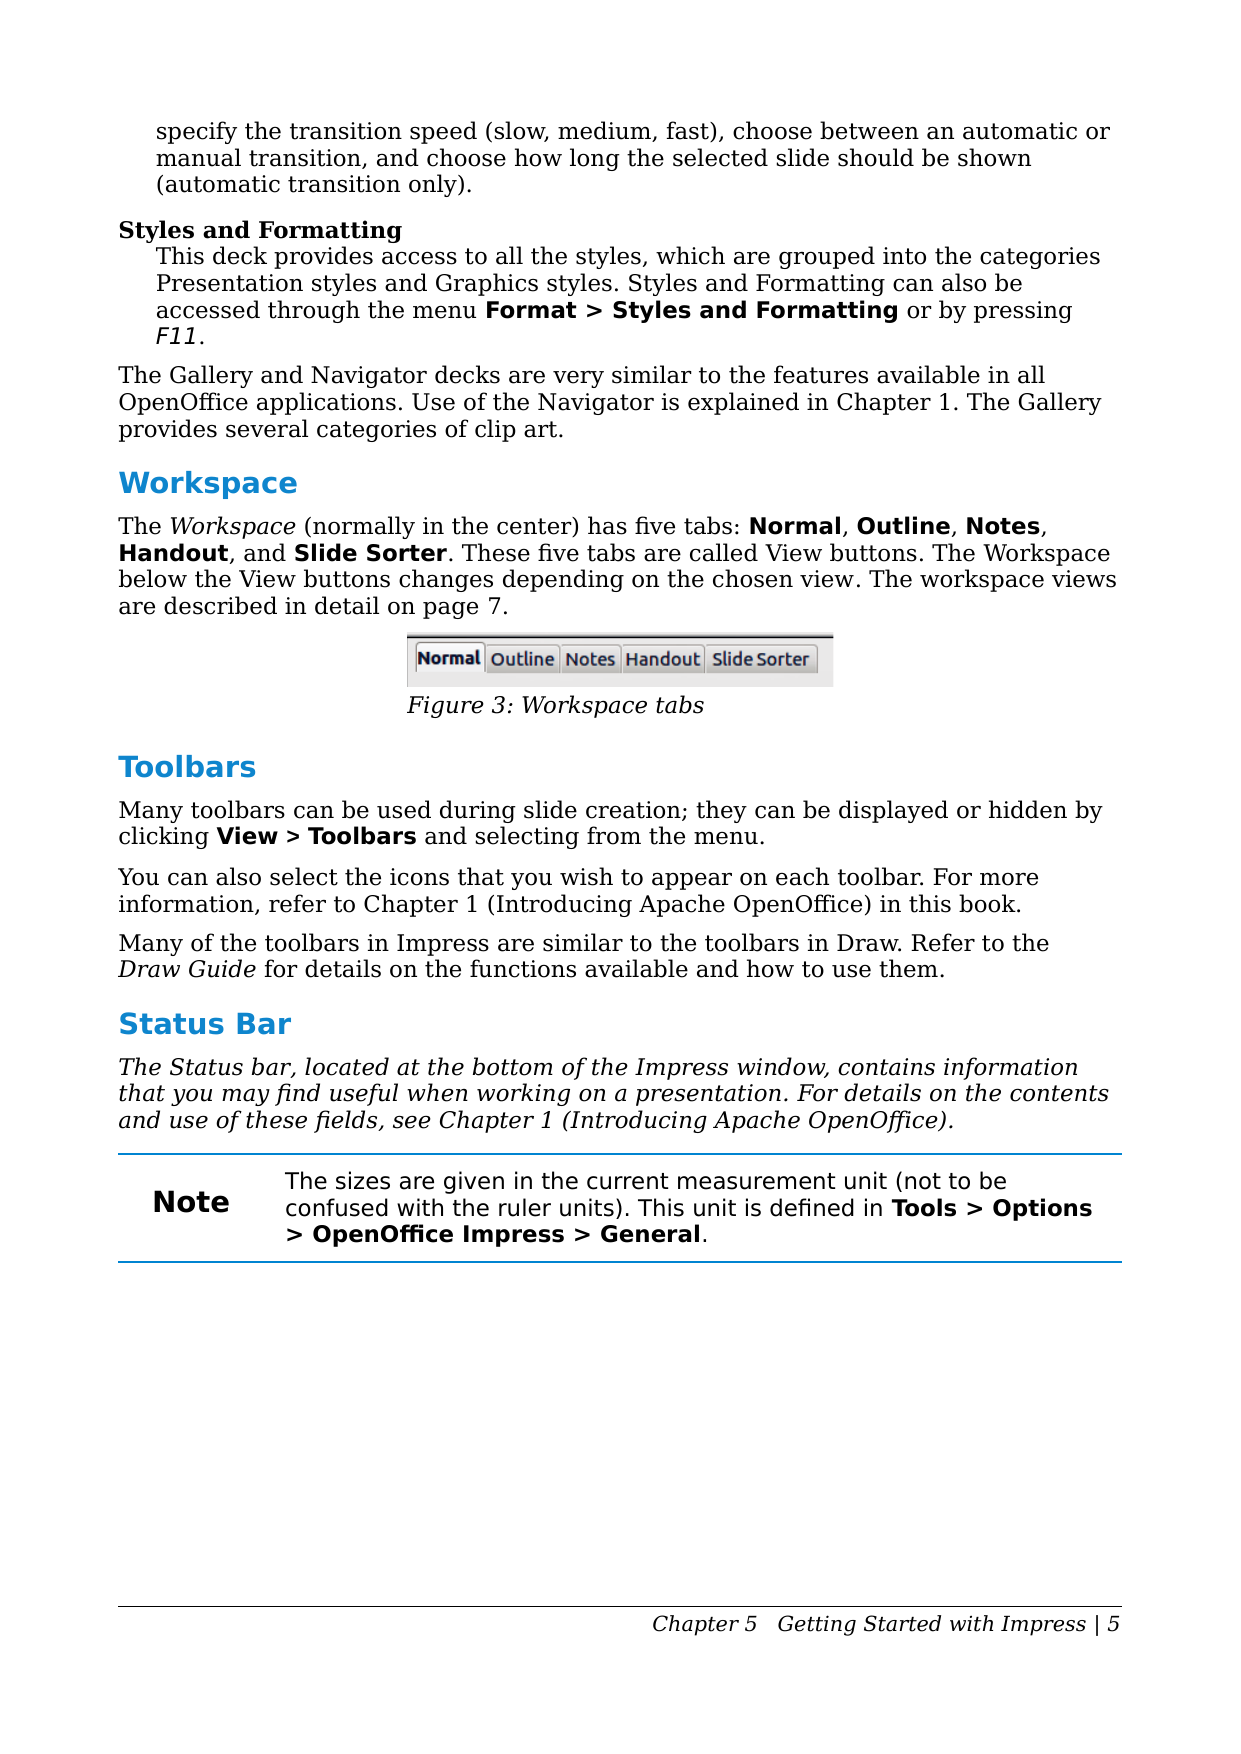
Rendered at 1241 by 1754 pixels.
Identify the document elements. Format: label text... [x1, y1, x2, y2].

table_header Note [118, 1155, 263, 1261]
text Styles and Formatting [118, 217, 1122, 243]
subtitle Status Bar [118, 1008, 1122, 1042]
text The Gallery and Navigator decks are very similar to the features available in all OpenOffice applications. Use of the Navigator is explained in Chapter 1. The Gallery provides several categories of clip art. [118, 363, 1122, 443]
picture [407, 632, 834, 687]
table_header The sizes are given in the current measurement unit (not to be confused with the ruler units). This unit is defined in Tools > Options > OpenOffice Impress > General. [264, 1155, 1122, 1261]
text You can also select the icons that you wish to appear on each toolbar. For more information, refer to Chapter 1 (Introducing Apache OpenOffice) in this book. [118, 864, 1122, 917]
text The Status bar, located at the bottom of the Impress window, contains information that you may find useful when working on a presentation. For details on the contents and use of these fields, see Chapter 1 (Introducing Apache OpenOffice). [118, 1054, 1122, 1134]
text This deck provides access to all the styles, which are grouped into the categories Presentation styles and Graphics styles. Styles and Formatting can also be accessed through the menu Format > Styles and Formatting or by pressing F11. [156, 243, 1122, 350]
text Many of the toolbars in Impress are similar to the toolbars in Draw. Refer to the Draw Guide for details on the functions available and how to use them. [118, 930, 1122, 983]
text specify the transition speed (slow, medium, fast), choose between an automatic or manual transition, and choose how long the selected slide should be shown (automatic transition only). [156, 118, 1122, 198]
subtitle Workspace [118, 467, 1122, 501]
text Many toolbars can be used during slide creation; they can be displayed or hidden by clicking View > Toolbars and selecting from the menu. [118, 797, 1122, 852]
text Figure 3: Workspace tabs [407, 693, 833, 719]
subtitle Toolbars [118, 751, 1122, 784]
text The Workspace (normally in the center) has five tabs: Normal, Outline, Notes, Handout, and Slide Sorter. These five tabs are called View buttons. The Workspace below the View buttons changes depending on the chosen view. The workspace views are described in detail on page 7. [118, 513, 1122, 620]
